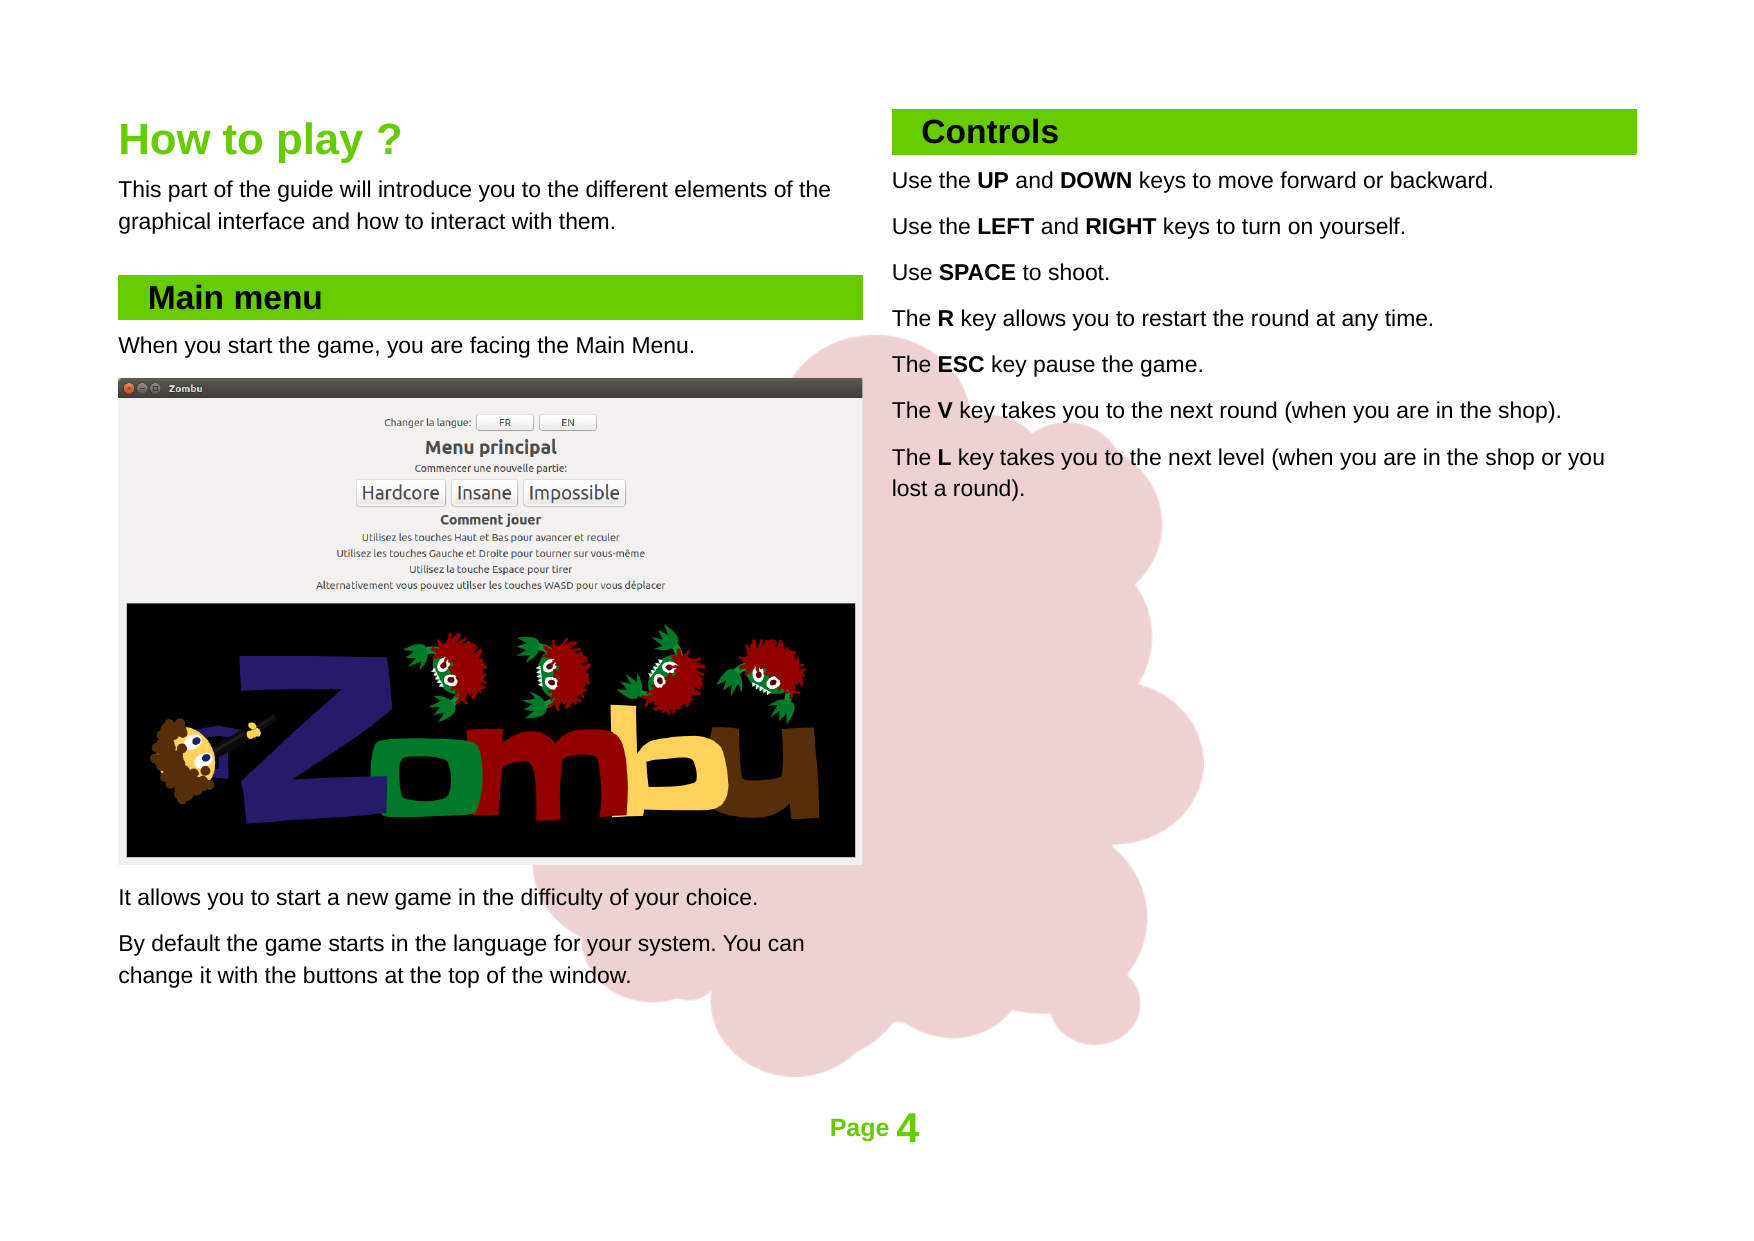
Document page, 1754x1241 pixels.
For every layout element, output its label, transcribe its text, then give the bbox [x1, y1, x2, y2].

picture [118, 378, 863, 865]
text Use the LEFT and RIGHT keys to turn on yourself. [892, 213, 1636, 239]
text This part of the guide will introduce you to the different elements of the graphical interface and how to interact with them. [118, 176, 862, 234]
text The ESC key pause the game. [1204, 351, 1636, 377]
text The V key takes you to the next round (when you are in the shop). [1204, 397, 1636, 424]
subtitle How to play ? [118, 113, 862, 164]
text Use SPACE to shoot. [892, 259, 1636, 285]
text When you start the game, you are facing the Main Menu. [118, 332, 862, 358]
text It allows you to start a new game in the difficulty of your choice. [118, 884, 459, 911]
text By default the game starts in the language for your system. You can change it with the buttons at the top of the window. [118, 930, 459, 988]
text The L key takes you to the next level (when you are in the shop or you lost a round). [1204, 443, 1636, 501]
text Use the UP and DOWN keys to move forward or backward. [892, 167, 1636, 193]
subtitle Controls [893, 110, 1636, 154]
subtitle Main menu [119, 276, 862, 319]
text The R key allows you to restart the round at any time. [892, 305, 1636, 331]
